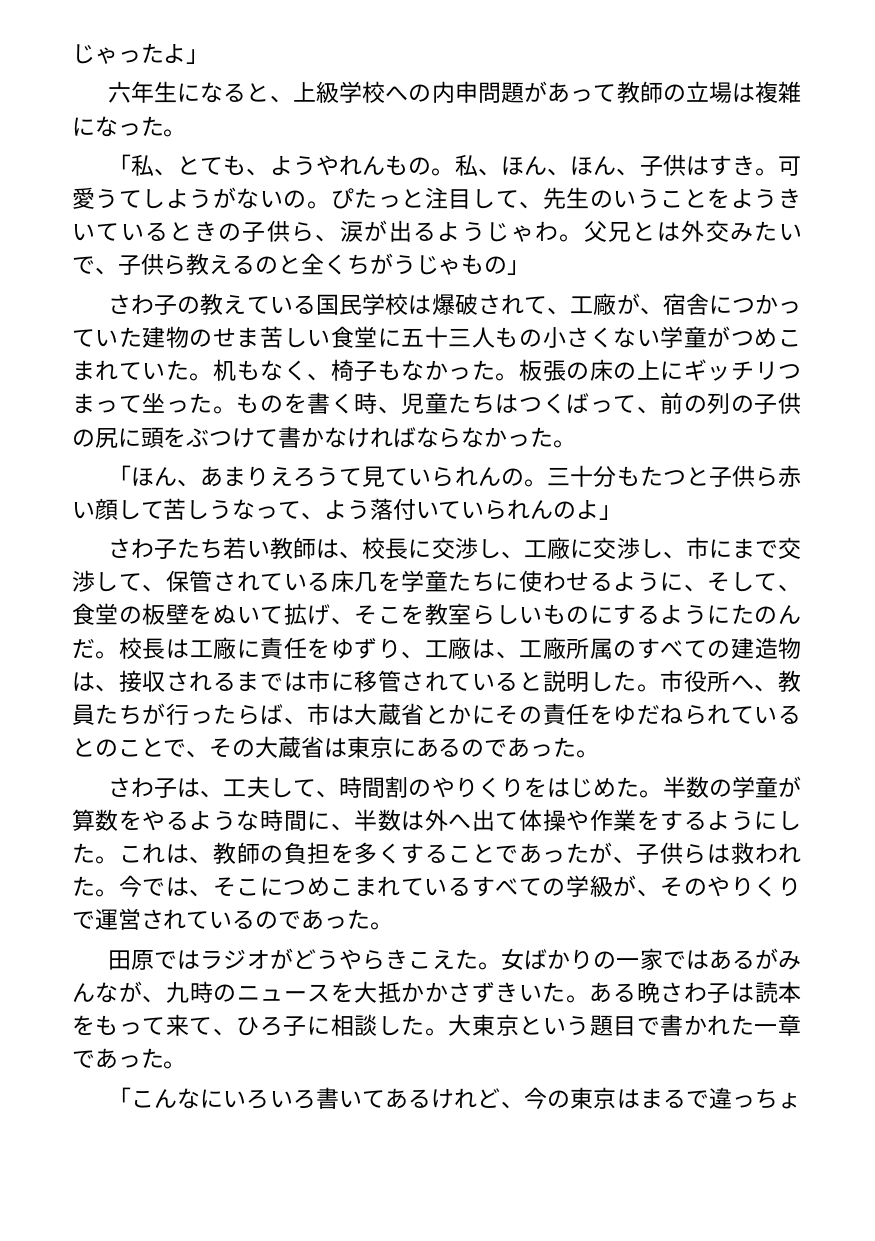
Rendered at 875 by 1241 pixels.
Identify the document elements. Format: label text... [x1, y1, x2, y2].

text じゃったよ」 [72, 36, 802, 69]
text 「ほん、あまりえろうて見ていられんの。三十分もたつと子供ら赤い顔して苦しうなって、よう落付いていられんのよ」 [72, 458, 802, 525]
text 田原ではラジオがどうやらきこえた。女ばかりの一家ではあるがみんなが、九時のニュースを大抵かかさずきいた。ある晩さわ子は読本をもって来て、ひろ子に相談した。大東京という題目で書かれた一章であった。 [72, 942, 802, 1074]
text さわ子は、工夫して、時間割のやりくりをはじめた。半数の学童が算数をやるような時間に、半数は外へ出て体操や作業をするようにした。これは、教師の負担を多くすることであったが、子供らは救われた。今では、そこにつめこまれているすべての学級が、そのやりくりで運営されているのであった。 [72, 769, 802, 936]
text 六年生になると、上級学校への内申問題があって教師の立場は複雑になった。 [72, 75, 802, 142]
text 「私、とても、ようやれんもの。私、ほん、ほん、子供はすき。可愛うてしようがないの。ぴたっと注目して、先生のいうことをようきいているときの子供ら、涙が出るようじゃわ。父兄とは外交みたいで、子供ら教えるのと全くちがうじゃもの」 [72, 148, 802, 281]
text 「こんなにいろいろ書いてあるけれど、今の東京はまるで違っちょ [72, 1080, 802, 1114]
text さわ子たち若い教師は、校長に交渉し、工廠に交渉し、市にまで交渉して、保管されている床几を学童たちに使わせるように、そして、食堂の板壁をぬいて拡げ、そこを教室らしいものにするようにたのんだ。校長は工廠に責任をゆずり、工廠は、工廠所属のすべての建造物は、接収されるまでは市に移管されていると説明した。市役所へ、教員たちが行ったらば、市は大蔵省とかにその責任をゆだねられているとのことで、その大蔵省は東京にあるのであった。 [72, 531, 802, 763]
text さわ子の教えている国民学校は爆破されて、工廠が、宿舎につかっていた建物のせま苦しい食堂に五十三人もの小さくない学童がつめこまれていた。机もなく、椅子もなかった。板張の床の上にギッチリつまって坐った。ものを書く時、児童たちはつくばって、前の列の子供の尻に頭をぶつけて書かなければならなかった。 [72, 286, 802, 453]
